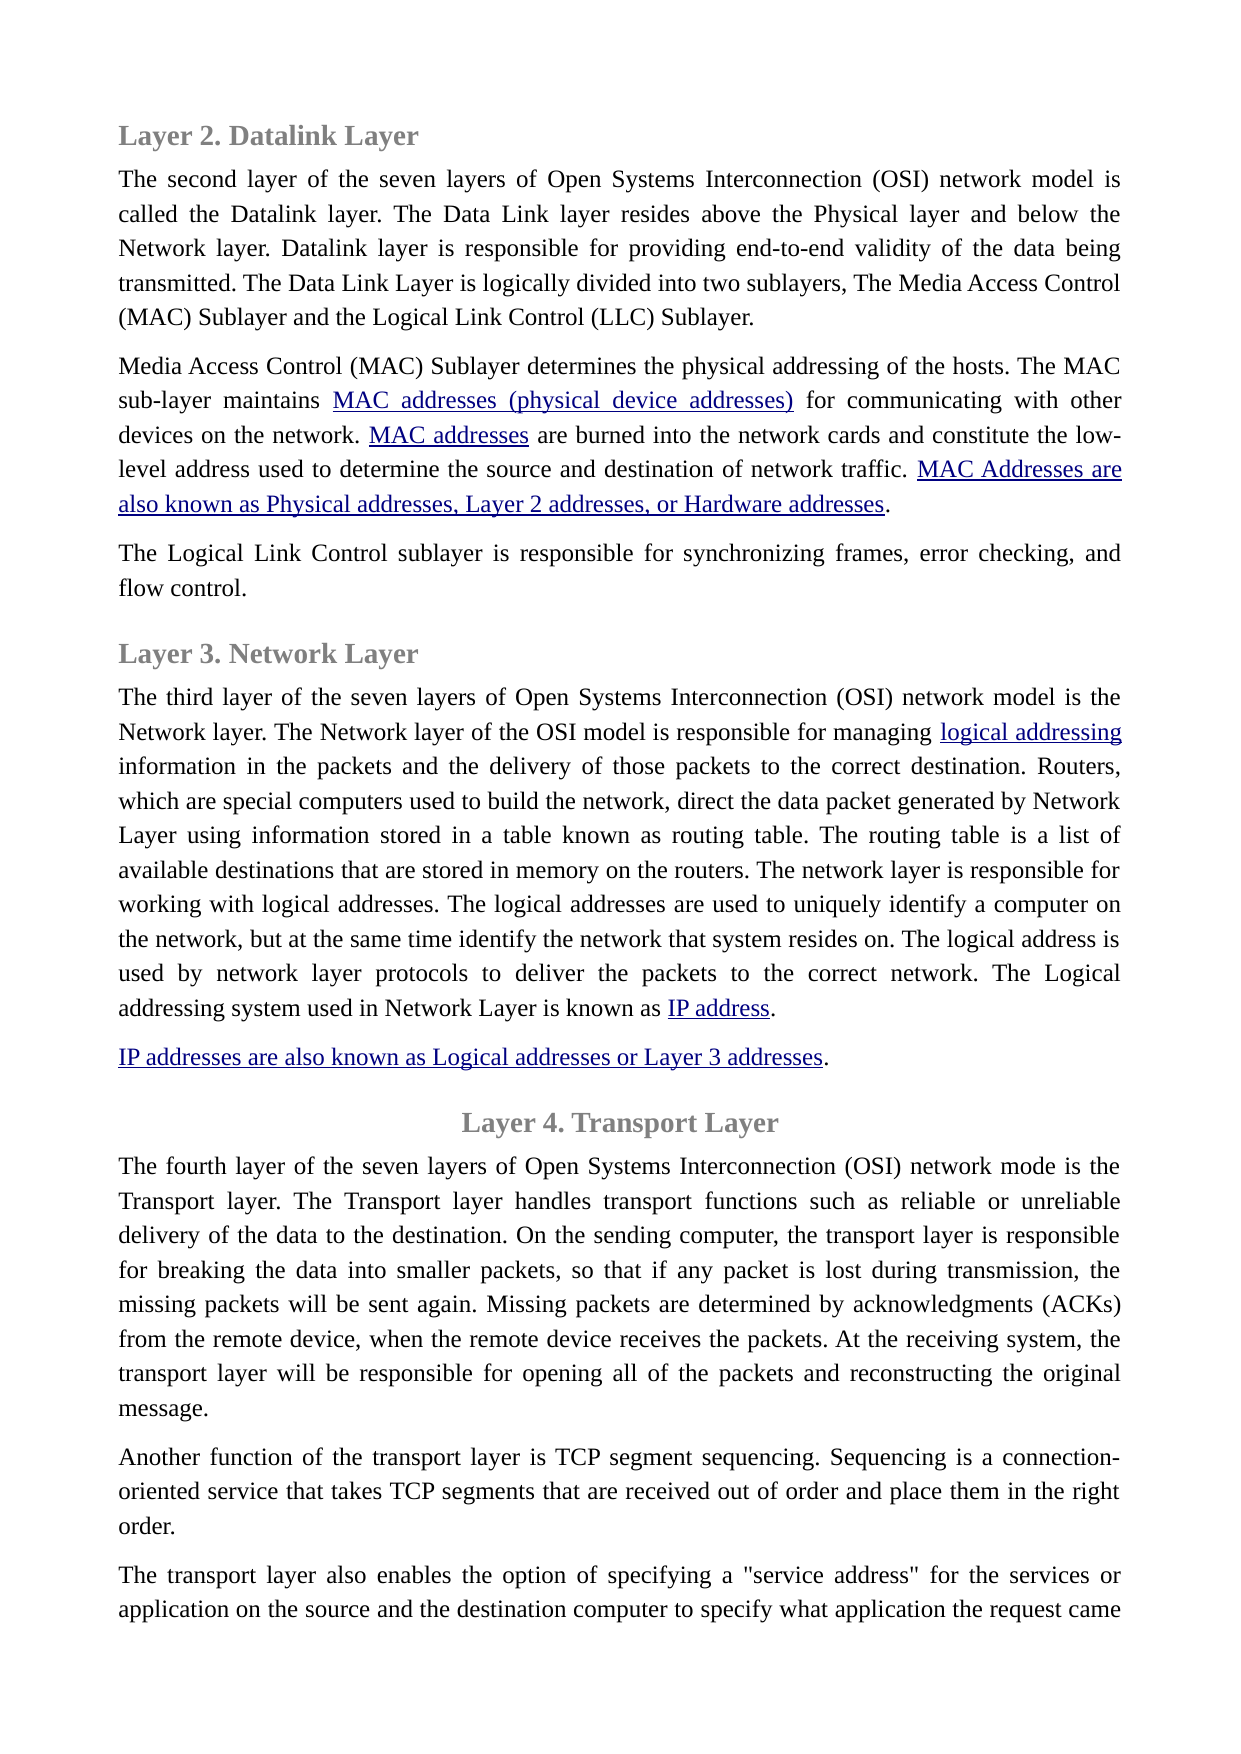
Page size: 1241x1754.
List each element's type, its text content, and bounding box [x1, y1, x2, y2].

text The third layer of the seven layers of Open Systems Interconnection (OSI) network model is the Network layer. The Network layer of the OSI model is responsible for managing logical addressing information in the packets and the delivery of those packets to the correct destination. Routers, which are special computers used to build the network, direct the data packet generated by Network Layer using information stored in a table known as routing table. The routing table is a list of available destinations that are stored in memory on the routers. The network layer is responsible for working with logical addresses. The logical addresses are used to uniquely identify a computer on the network, but at the same time identify the network that system resides on. The logical address is used by network layer protocols to deliver the packets to the correct network. The Logical addressing system used in Network Layer is known as IP address. [118, 682, 1122, 1021]
text The transport layer also enables the option of specifying a "service address" for the services or application on the source and the destination computer to specify what application the request came [118, 1560, 1122, 1623]
text The fourth layer of the seven layers of Open Systems Interconnection (OSI) network mode is the Transport layer. The Transport layer handles transport functions such as reliable or unreliable delivery of the data to the destination. On the sending computer, the transport layer is responsible for breaking the data into smaller packets, so that if any packet is lost during transmission, the missing packets will be sent again. Missing packets are determined by acknowledgments (ACKs) from the remote device, when the remote device receives the packets. At the receiving system, the transport layer will be responsible for opening all of the packets and reconstructing the original message. [118, 1151, 1122, 1421]
subtitle Layer 3. Network Layer [118, 636, 1122, 670]
text IP addresses are also known as Logical addresses or Layer 3 addresses. [118, 1042, 1122, 1070]
text The second layer of the seven layers of Open Systems Interconnection (OSI) network model is called the Datalink layer. The Data Link layer resides above the Physical layer and below the Network layer. Datalink layer is responsible for providing end-to-end validity of the data being transmitted. The Data Link Layer is logically divided into two sublayers, The Media Access Control (MAC) Sublayer and the Logical Link Control (LLC) Sublayer. [118, 164, 1122, 331]
subtitle Layer 4. Transport Layer [118, 1105, 1122, 1139]
text Media Access Control (MAC) Sublayer determines the physical addressing of the hosts. The MAC sub-layer maintains MAC addresses (physical device addresses) for communicating with other devices on the network. MAC addresses are burned into the network cards and constitute the low-level address used to determine the source and destination of network traffic. MAC Addresses are also known as Physical addresses, Layer 2 addresses, or Hardware addresses. [118, 351, 1122, 518]
text Another function of the transport layer is TCP segment sequencing. Sequencing is a connection-oriented service that takes TCP segments that are received out of order and place them in the right order. [118, 1442, 1122, 1539]
subtitle Layer 2. Datalink Layer [118, 118, 1122, 152]
text The Logical Link Control sublayer is responsible for synchronizing frames, error checking, and flow control. [118, 538, 1122, 601]
